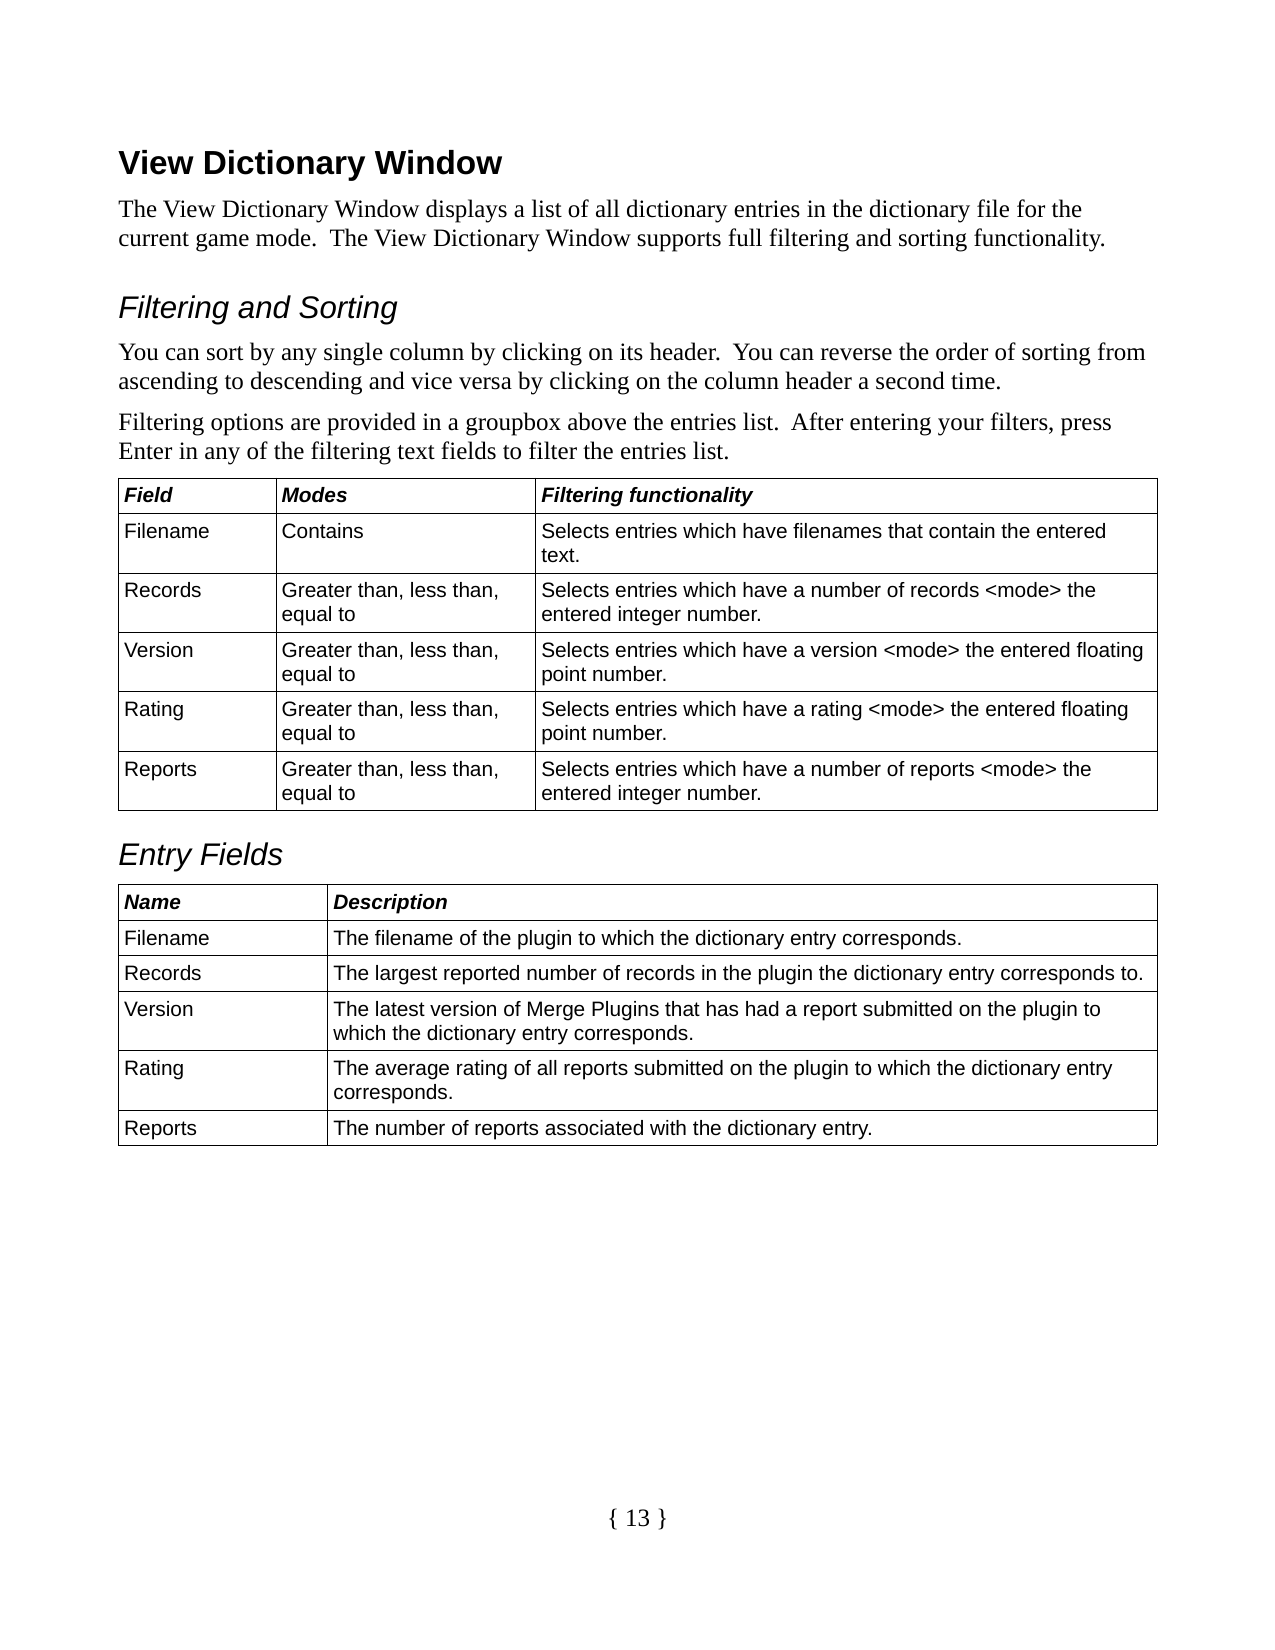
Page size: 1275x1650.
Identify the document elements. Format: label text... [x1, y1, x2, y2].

table_cell Selects entries which have filenames that contain the entered text. [536, 514, 1157, 572]
table_cell Selects entries which have a number of reports <mode> the entered integer number. [536, 752, 1157, 810]
text Filtering options are provided in a groupbox above the entries list. After entering your filters, press Enter in any of the filtering text fields to filter the entries list. [118, 407, 1157, 465]
table_cell Records [119, 956, 327, 991]
table_cell Selects entries which have a number of records <mode> the entered integer number. [536, 574, 1157, 632]
table_cell The filename of the plugin to which the dictionary entry corresponds. [328, 921, 1157, 955]
table_cell Version [119, 633, 276, 691]
text You can sort by any single column by clicking on its header. You can reverse the order of sorting from ascending to descending and vice versa by clicking on the column header a second time. [118, 337, 1157, 395]
table_cell Filename [119, 514, 276, 572]
table_header Modes [277, 479, 535, 513]
table_header Description [328, 885, 1157, 919]
table_header Filtering functionality [536, 479, 1157, 513]
table_cell Filename [119, 921, 327, 955]
subtitle Entry Fields [118, 836, 1157, 871]
table_cell Selects entries which have a version <mode> the entered floating point number. [536, 633, 1157, 691]
table_cell Records [119, 574, 276, 632]
table_cell Greater than, less than, equal to [277, 574, 535, 632]
table_cell Greater than, less than, equal to [277, 752, 535, 810]
table_cell The largest reported number of records in the plugin the dictionary entry corresponds to. [328, 956, 1157, 991]
table_cell Rating [119, 692, 276, 751]
table_header Field [119, 479, 276, 513]
table_cell The number of reports associated with the dictionary entry. [328, 1111, 1157, 1145]
table_cell Reports [119, 1111, 327, 1145]
table_cell Rating [119, 1051, 327, 1109]
text The View Dictionary Window displays a list of all dictionary entries in the dictionary file for the current game mode. The View Dictionary Window supports full filtering and sorting functionality. [118, 194, 1157, 252]
table_cell Contains [277, 514, 535, 572]
table_header Name [119, 885, 327, 919]
subtitle Filtering and Sorting [118, 289, 1157, 325]
table_cell The average rating of all reports submitted on the plugin to which the dictionary entry corresponds. [328, 1051, 1157, 1109]
table_cell Selects entries which have a rating <mode> the entered floating point number. [536, 692, 1157, 751]
table_cell Greater than, less than, equal to [277, 633, 535, 691]
table_cell The latest version of Merge Plugins that has had a report submitted on the plugin to which the dictionary entry corresponds. [328, 992, 1157, 1050]
table_cell Reports [119, 752, 276, 810]
table_cell Greater than, less than, equal to [277, 692, 535, 751]
subtitle View Dictionary Window [118, 143, 1157, 182]
table_cell Version [119, 992, 327, 1050]
